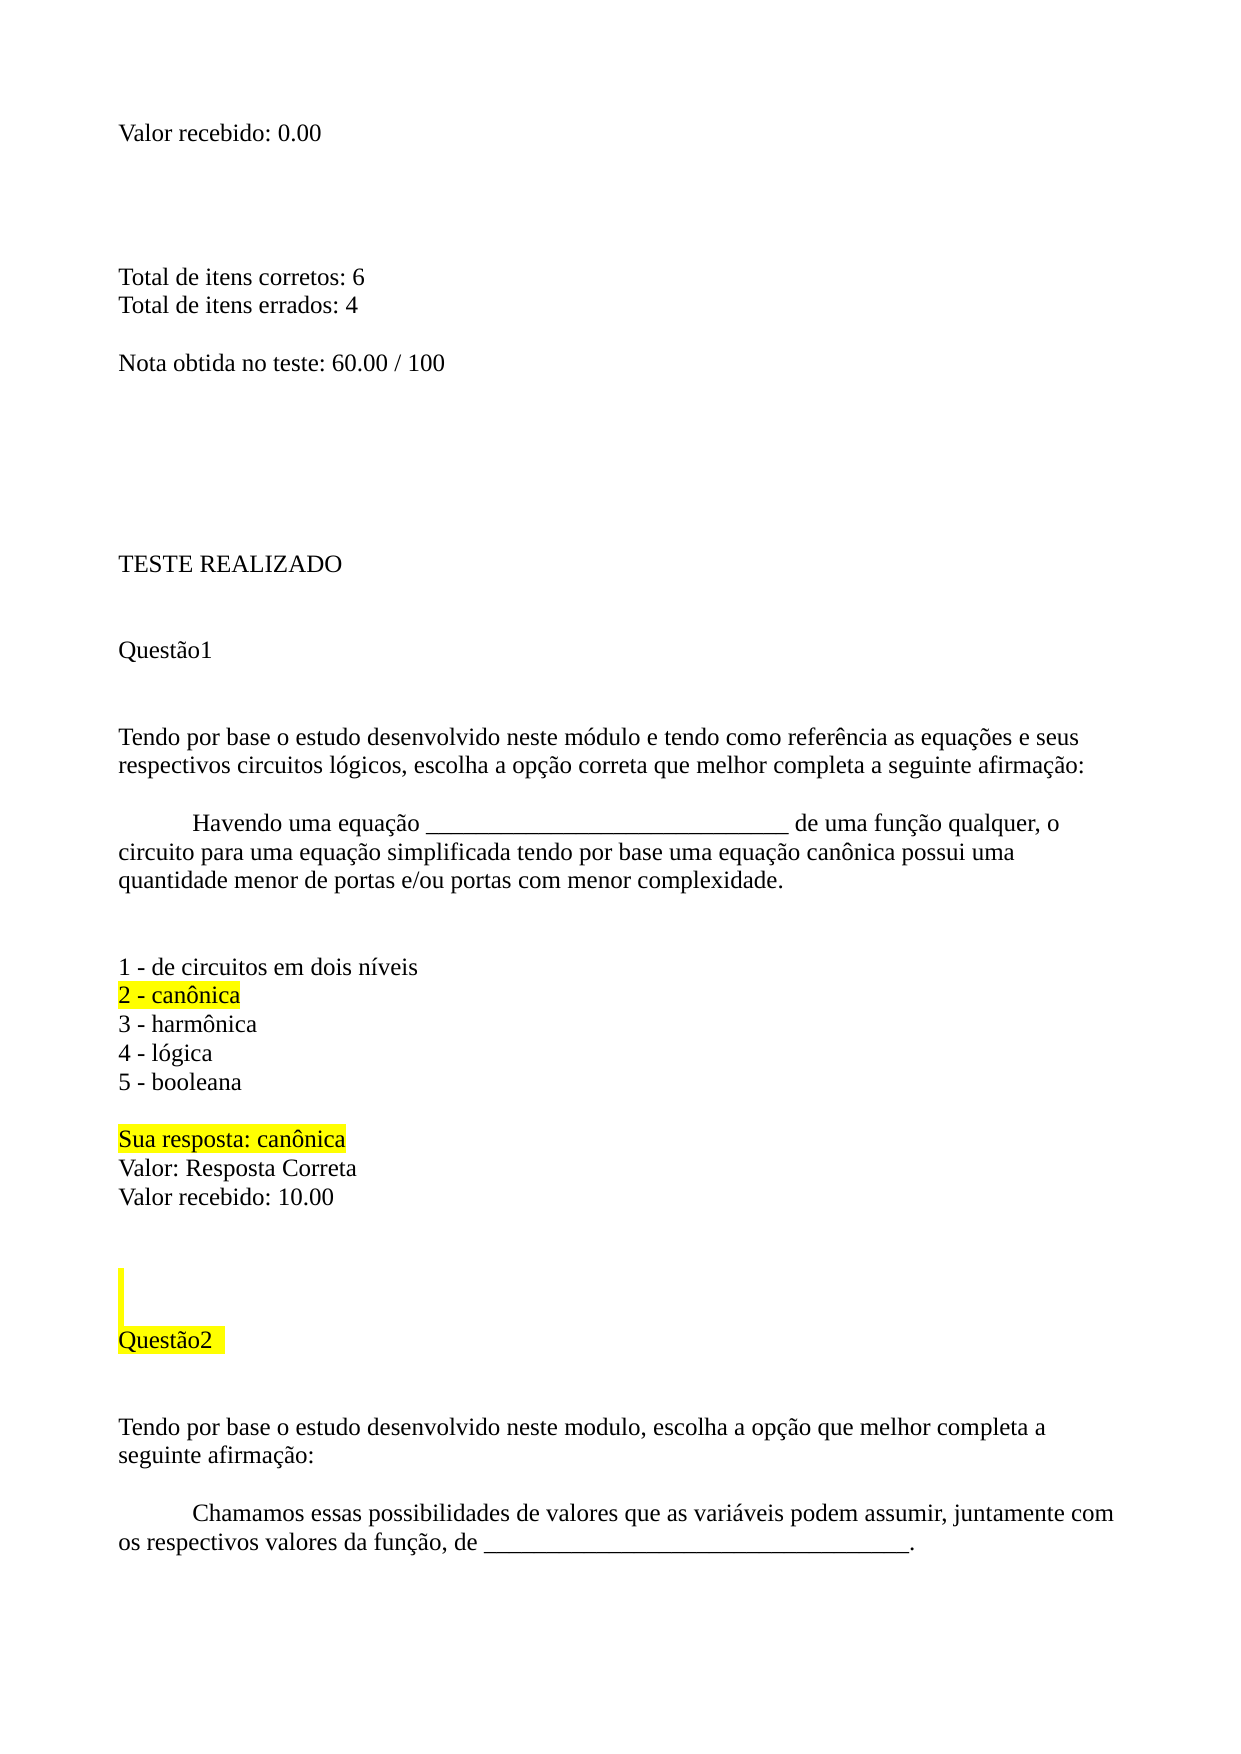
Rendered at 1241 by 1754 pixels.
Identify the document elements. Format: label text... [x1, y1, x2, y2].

text TESTE REALIZADO [118, 549, 1122, 578]
text Total de itens corretos: 6 [118, 262, 1122, 291]
text Tendo por base o estudo desenvolvido neste módulo e tendo como referência as equações e seus respectivos circuitos lógicos, escolha a opção correta que melhor completa a seguinte afirmação: [118, 722, 1122, 779]
text 3 - harmônica [118, 1009, 1122, 1038]
text Tendo por base o estudo desenvolvido neste modulo, escolha a opção que melhor completa a seguinte afirmação: [118, 1412, 1122, 1469]
text 2 - canônica [118, 981, 1122, 1009]
text Valor recebido: 0.00 [118, 118, 1122, 147]
text Chamamos essas possibilidades de valores que as variáveis podem assumir, juntamente com os respectivos valores da função, de __________________________________. [118, 1498, 1122, 1556]
text 4 - lógica [118, 1038, 1122, 1067]
text Valor: Resposta Correta [118, 1153, 1122, 1182]
text Valor recebido: 10.00 [118, 1182, 1122, 1211]
text Nota obtida no teste: 60.00 / 100 [118, 348, 1122, 377]
text Havendo uma equação _____________________________ de uma função qualquer, o circuito para uma equação simplificada tendo por base uma equação canônica possui uma quantidade menor de portas e/ou portas com menor complexidade. [118, 808, 1122, 894]
text Total de itens errados: 4 [118, 291, 1122, 319]
text Questão2 [118, 1326, 1122, 1354]
text Questão1 [118, 636, 1122, 664]
text 5 - booleana [118, 1067, 1122, 1096]
text 1 - de circuitos em dois níveis [118, 952, 1122, 981]
text Sua resposta: canônica [118, 1124, 1122, 1153]
